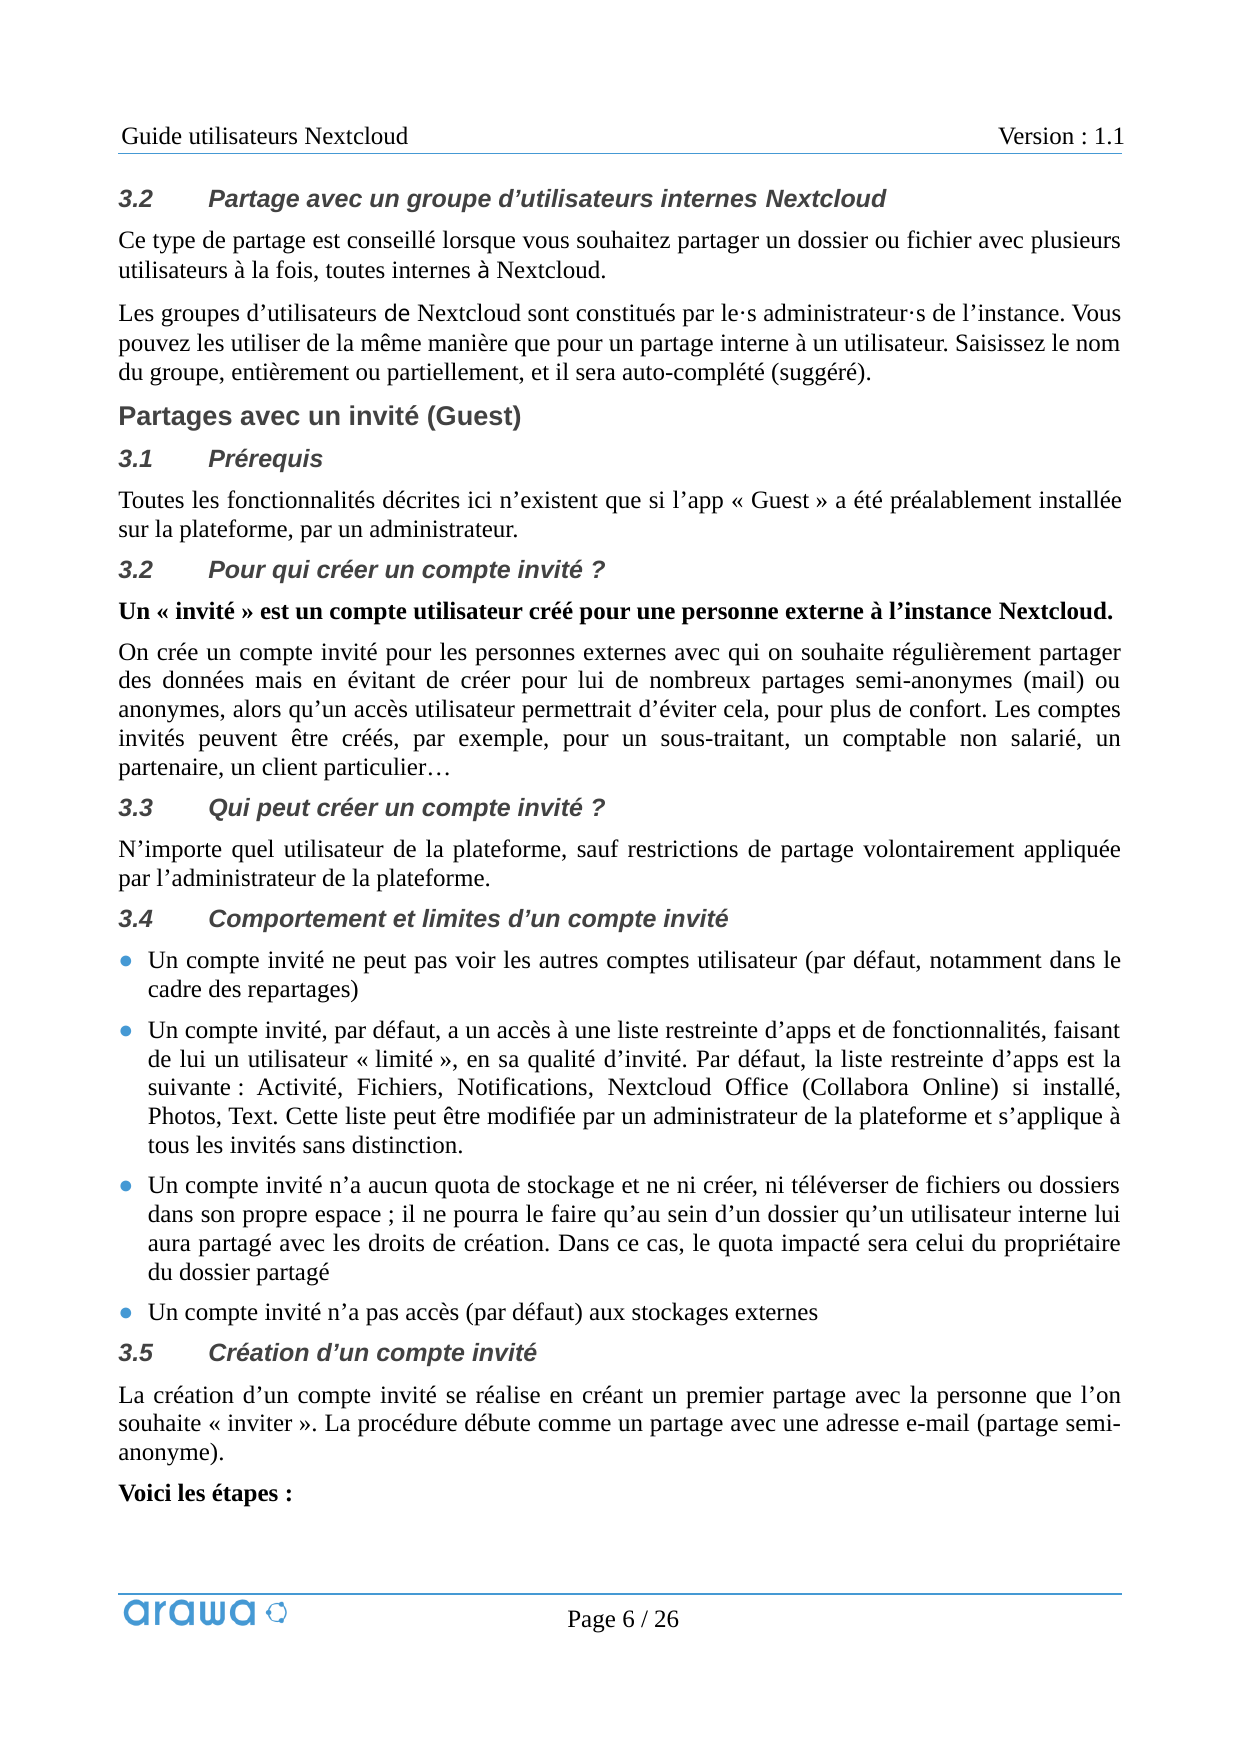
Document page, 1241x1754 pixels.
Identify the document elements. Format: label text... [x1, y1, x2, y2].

subtitle Qui peut créer un compte invité ? [118, 793, 1122, 822]
text Toutes les fonctionnalités décrites ici n’existent que si l’app « Guest » a été préalablement installée sur la plateforme, par un administrateur. [118, 485, 1122, 543]
text Voici les étapes : [118, 1478, 1122, 1506]
subtitle Comportement et limites d’un compte invité [118, 904, 1122, 933]
list Un compte invité, par défaut, a un accès à une liste restreinte d’apps et de fonctionnalités, faisant de lui un utilisateur « limité », en sa qualité d’invité. Par défaut, la liste restreinte d’apps est la suivante : Activité, Fichiers, Notifications, Nextcloud Office (Collabora Online) si installé, Photos, Text. Cette liste peut être modifiée par un administrateur de la plateforme et s’applique à tous les invités sans distinction. [118, 1015, 1122, 1159]
text On crée un compte invité pour les personnes externes avec qui on souhaite régulièrement partager des données mais en évitant de créer pour lui de nombreux partages semi-anonymes (mail) ou anonymes, alors qu’un accès utilisateur permettrait d’éviter cela, pour plus de confort. Les comptes invités peuvent être créés, par exemple, pour un sous-traitant, un comptable non salarié, un partenaire, un client particulier… [118, 637, 1122, 781]
list Un compte invité ne peut pas voir les autres comptes utilisateur (par défaut, notamment dans le cadre des repartages) [118, 946, 1122, 1003]
text N’importe quel utilisateur de la plateforme, sauf restrictions de partage volontairement appliquée par l’administrateur de la plateforme. [118, 834, 1122, 892]
subtitle Prérequis [118, 444, 1122, 473]
picture [121, 1597, 290, 1628]
list Un compte invité n’a pas accès (par défaut) aux stockages externes [118, 1297, 1122, 1326]
text Ce type de partage est conseillé lorsque vous souhaitez partager un dossier ou fichier avec plusieurs utilisateurs à la fois, toutes internes à Nextcloud. [118, 225, 1122, 285]
subtitle Partages avec un invité (Guest) [118, 400, 1122, 431]
subtitle Création d’un compte invité [118, 1338, 1122, 1367]
list Un compte invité n’a aucun quota de stockage et ne ni créer, ni téléverser de fichiers ou dossiers dans son propre espace ; il ne pourra le faire qu’au sein d’un dossier qu’un utilisateur interne lui aura partagé avec les droits de création. Dans ce cas, le quota impacté sera celui du propriétaire du dossier partagé [118, 1170, 1122, 1285]
text La création d’un compte invité se réalise en créant un premier partage avec la personne que l’on souhaite « inviter ». La procédure débute comme un partage avec une adresse e-mail (partage semi-anonyme). [118, 1380, 1122, 1466]
subtitle Pour qui créer un compte invité ? [118, 555, 1122, 584]
text Les groupes d’utilisateurs de Nextcloud sont constitués par le·s administrateur·s de l’instance. Vous pouvez les utiliser de la même manière que pour un partage interne à un utilisateur. Saisissez le nom du groupe, entièrement ou partiellement, et il sera auto-complété (suggéré). [118, 297, 1122, 386]
text Un « invité » est un compte utilisateur créé pour une personne externe à l’instance Nextcloud. [118, 596, 1122, 625]
subtitle Partage avec un groupe d’utilisateurs internes Nextcloud [118, 184, 1122, 212]
